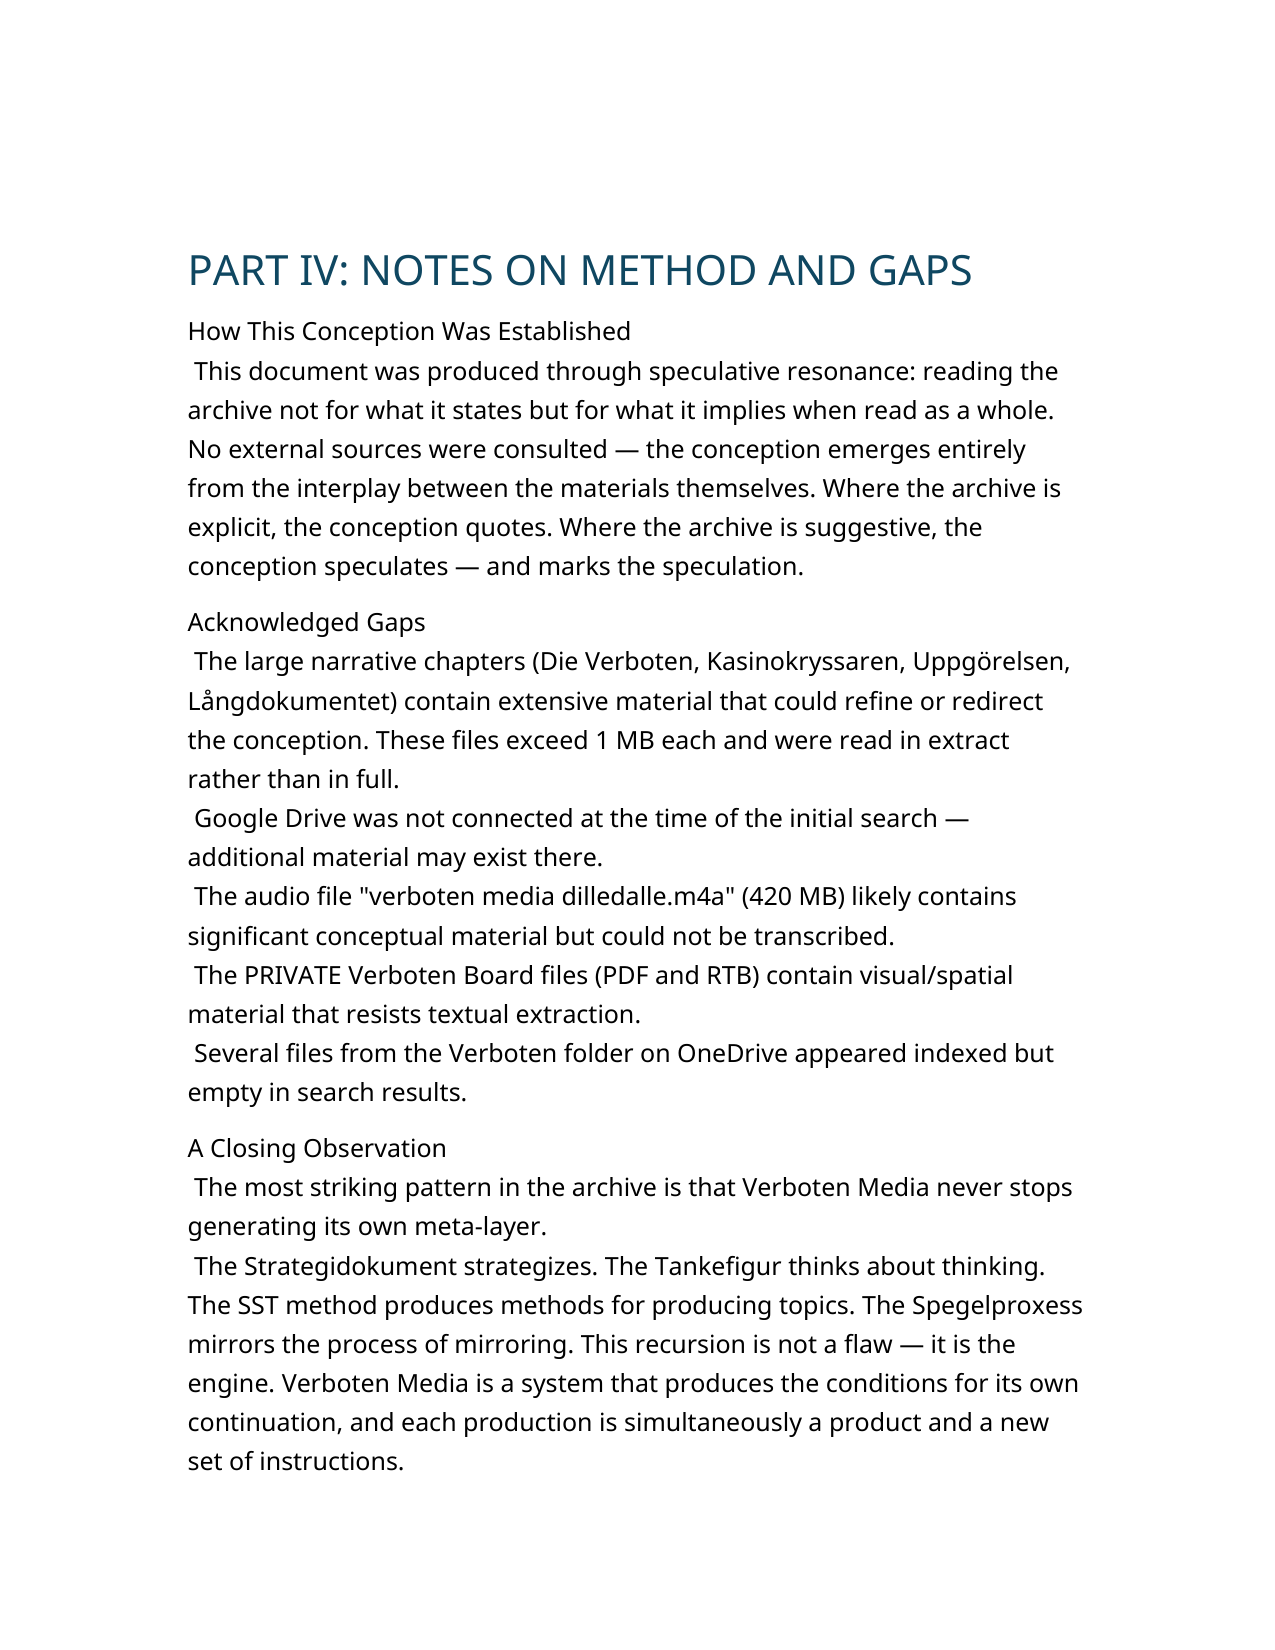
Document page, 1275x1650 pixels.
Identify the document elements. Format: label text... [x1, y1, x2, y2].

text A Closing Observation The most striking pattern in the archive is that Verboten Media never stops generating its own meta-layer. The Strategidokument strategizes. The Tankefigur thinks about thinking. The SST method produces methods for producing topics. The Spegelproxess mirrors the process of mirroring. This recursion is not a flaw — it is the engine. Verboten Media is a system that produces the conditions for its own continuation, and each production is simultaneously a product and a new set of instructions. [187, 1131, 1087, 1478]
text Acknowledged Gaps The large narrative chapters (Die Verboten, Kasinokryssaren, Uppgörelsen, Långdokumentet) contain extensive material that could refine or redirect the conception. These files exceed 1 MB each and were read in extract rather than in full. Google Drive was not connected at the time of the initial search — additional material may exist there. The audio file "verboten media dilledalle.m4a" (420 MB) likely contains significant conceptual material but could not be transcribed. The PRIVATE Verboten Board files (PDF and RTB) contain visual/spatial material that resists textual extraction. Several files from the Verboten folder on OneDrive appeared indexed but empty in search results. [187, 605, 1087, 1109]
subtitle PART IV: NOTES ON METHOD AND GAPS [187, 241, 1087, 297]
text How This Conception Was Established This document was produced through speculative resonance: reading the archive not for what it states but for what it implies when read as a whole. No external sources were consulted — the conception emerges entirely from the interplay between the materials themselves. Where the archive is explicit, the conception quotes. Where the archive is suggestive, the conception speculates — and marks the speculation. [187, 314, 1087, 583]
